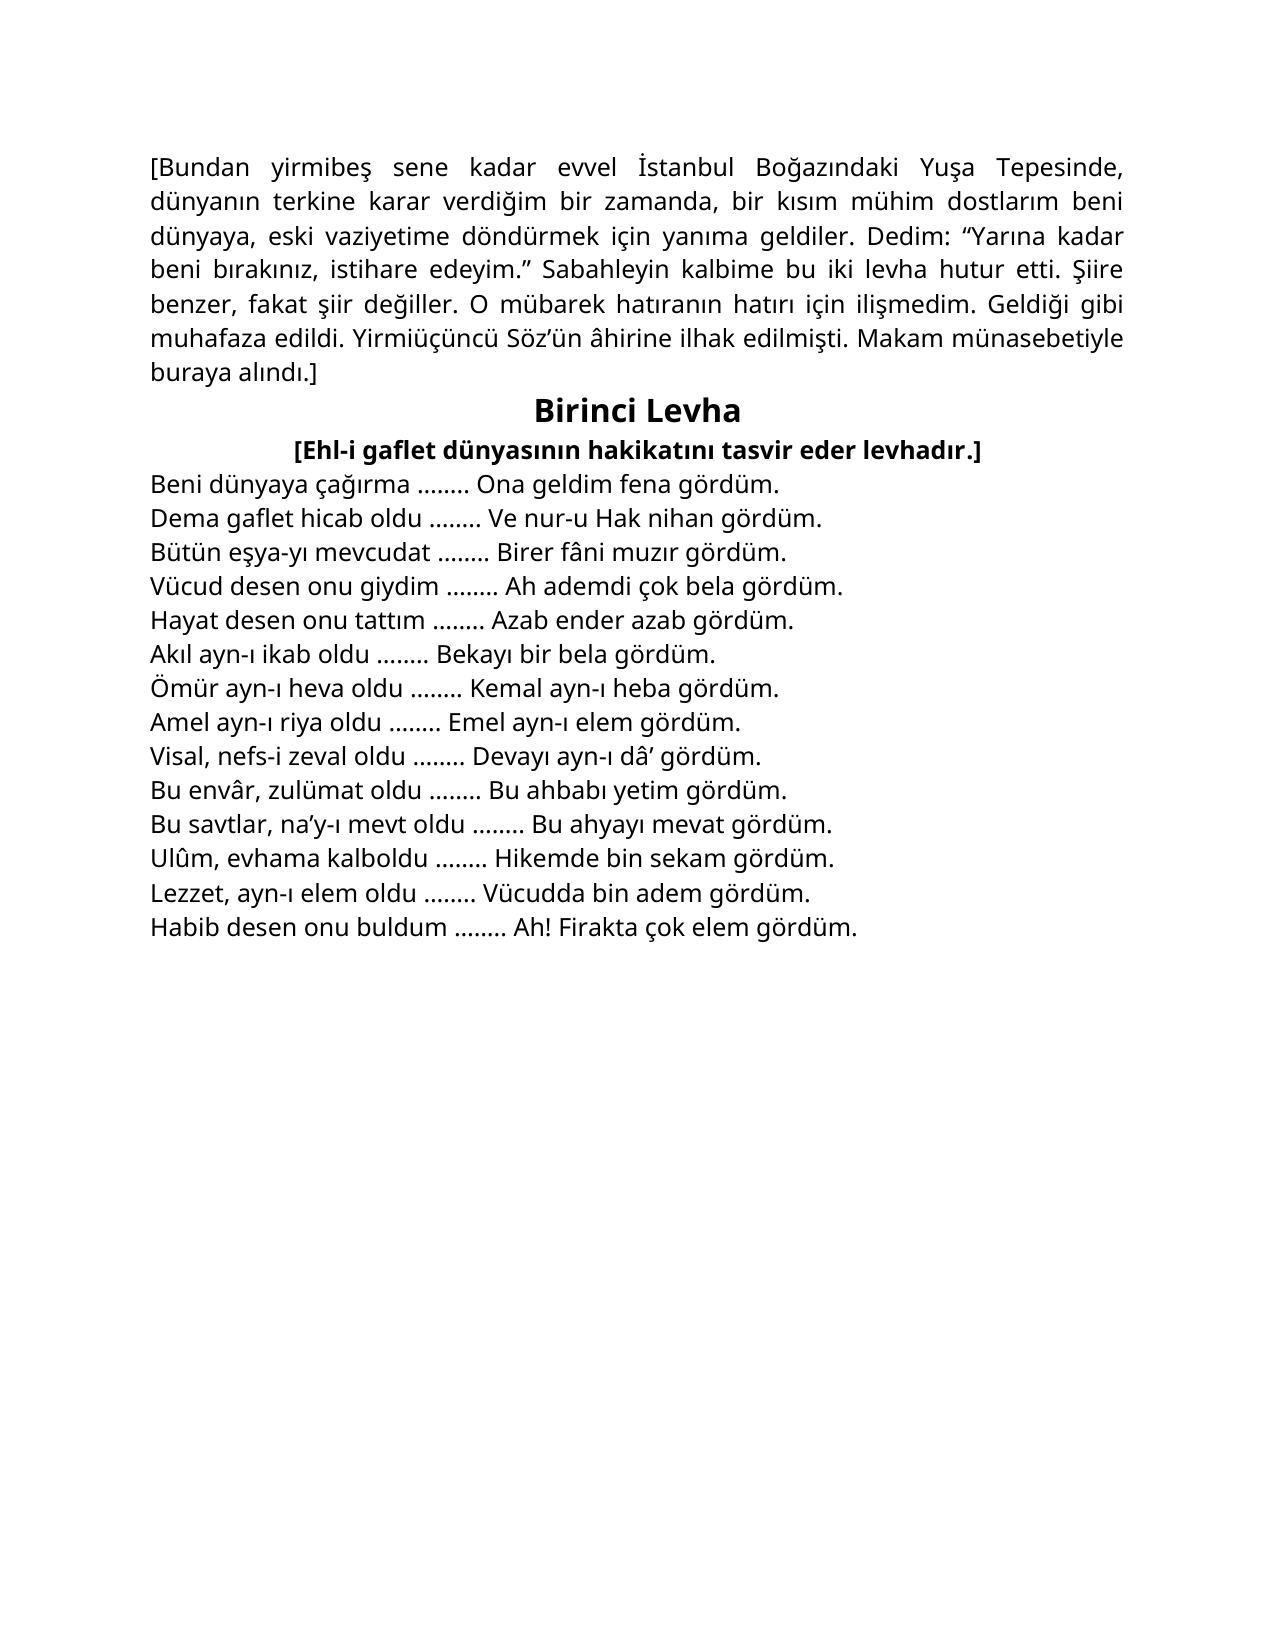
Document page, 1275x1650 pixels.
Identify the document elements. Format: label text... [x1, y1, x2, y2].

text Lezzet, ayn-ı elem oldu …….. Vücudda bin adem gördüm. [150, 875, 1125, 909]
text Visal, nefs-i zeval oldu …….. Devayı ayn-ı dâ’ gördüm. [150, 739, 1125, 773]
text Hayat desen onu tattım …….. Azab ender azab gördüm. [150, 603, 1125, 637]
text Bu savtlar, na’y-ı mevt oldu …….. Bu ahyayı mevat gördüm. [150, 807, 1125, 841]
text [Ehl-i gaflet dünyasının hakikatını tasvir eder levhadır.] [150, 432, 1125, 466]
text Akıl ayn-ı ikab oldu …….. Bekayı bir bela gördüm. [150, 637, 1125, 671]
text Beni dünyaya çağırma …….. Ona geldim fena gördüm. [150, 466, 1125, 501]
subtitle Birinci Levha [150, 388, 1125, 432]
text Habib desen onu buldum …….. Ah! Firakta çok elem gördüm. [150, 909, 1125, 943]
text Bu envâr, zulümat oldu …….. Bu ahbabı yetim gördüm. [150, 773, 1125, 807]
text [Bundan yirmibeş sene kadar evvel İstanbul Boğazındaki Yuşa Tepesinde, dünyanın terkine karar verdiğim bir zamanda, bir kısım mühim dostlarım beni dünyaya, eski vaziyetime döndürmek için yanıma geldiler. Dedim: “Yarına kadar beni bırakınız, istihare edeyim.” Sabahleyin kalbime bu iki levha hutur etti. Şiire benzer, fakat şiir değiller. O mübarek hatıranın hatırı için ilişmedim. Geldiği gibi muhafaza edildi. Yirmiüçüncü Söz’ün âhirine ilhak edilmişti. Makam münasebetiyle buraya alındı.] [150, 150, 1125, 388]
text Vücud desen onu giydim …….. Ah ademdi çok bela gördüm. [150, 569, 1125, 603]
text Ulûm, evhama kalboldu …….. Hikemde bin sekam gördüm. [150, 841, 1125, 875]
text Ömür ayn-ı heva oldu …….. Kemal ayn-ı heba gördüm. [150, 671, 1125, 705]
text Bütün eşya-yı mevcudat …….. Birer fâni muzır gördüm. [150, 534, 1125, 569]
text Amel ayn-ı riya oldu …….. Emel ayn-ı elem gördüm. [150, 705, 1125, 739]
text Dema gaflet hicab oldu …….. Ve nur-u Hak nihan gördüm. [150, 501, 1125, 534]
